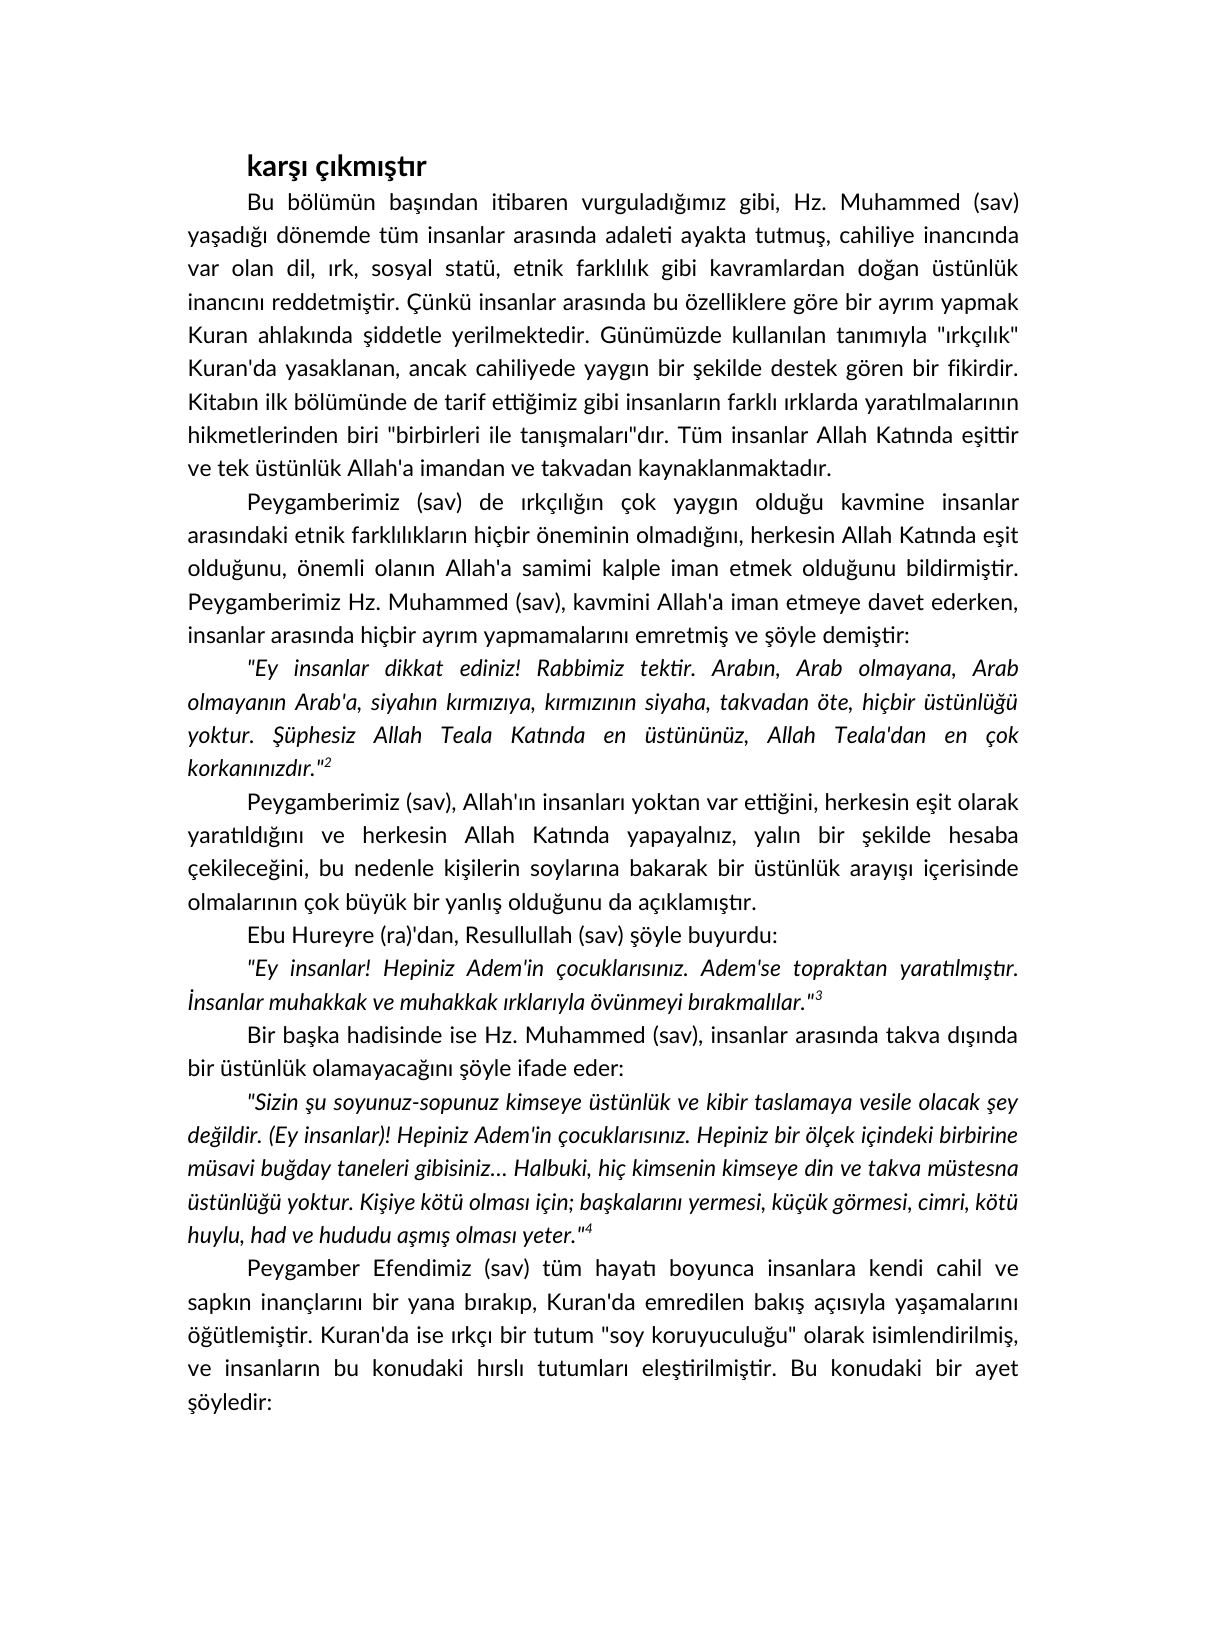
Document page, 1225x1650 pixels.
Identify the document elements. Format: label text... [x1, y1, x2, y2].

text Bir başka hadisinde ise Hz. Muhammed (sav), insanlar arasında takva dışında bir üstünlük olamayacağını şöyle ifade eder: [187, 1017, 1020, 1083]
text "Ey insanlar dikkat ediniz! Rabbimiz tektir. Arabın, Arab olmayana, Arab olmayanın Arab'a, siyahın kırmızıya, kırmızının siyaha, takvadan öte, hiçbir üstünlüğü yoktur. Şüphesiz Allah Teala Katında en üstününüz, Allah Teala'dan en çok korkanınızdır."2 [187, 650, 1020, 783]
text "Ey insanlar! Hepiniz Adem'in çocuklarısınız. Adem'se topraktan yaratılmıştır. İnsanlar muhakkak ve muhakkak ırklarıyla övünmeyi bırakmalılar."3 [187, 950, 1020, 1017]
text "Sizin şu soyunuz-sopunuz kimseye üstünlük ve kibir taslamaya vesile olacak şey değildir. (Ey insanlar)! Hepiniz Adem'in çocuklarısınız. Hepiniz bir ölçek içindeki birbirine müsavi buğday taneleri gibisiniz… Halbuki, hiç kimsenin kimseye din ve takva müstesna üstünlüğü yoktur. Kişiye kötü olması için; başkalarını yermesi, küçük görmesi, cimri, kötü huylu, had ve hududu aşmış olması yeter."4 [187, 1083, 1020, 1250]
text Ebu Hureyre (ra)'dan, Resullullah (sav) şöyle buyurdu: [187, 917, 1020, 950]
text Peygamber Efendimiz (sav) tüm hayatı boyunca insanlara kendi cahil ve sapkın inançlarını bir yana bırakıp, Kuran'da emredilen bakış açısıyla yaşamalarını öğütlemiştir. Kuran'da ise ırkçı bir tutum "soy koruyuculuğu" olarak isimlendirilmiş, ve insanların bu konudaki hırslı tutumları eleştirilmiştir. Bu konudaki bir ayet şöyledir: [187, 1250, 1020, 1417]
text Peygamberimiz (sav), Allah'ın insanları yoktan var ettiğini, herkesin eşit olarak yaratıldığını ve herkesin Allah Katında yapayalnız, yalın bir şekilde hesaba çekileceğini, bu nedenle kişilerin soylarına bakarak bir üstünlük arayışı içerisinde olmalarının çok büyük bir yanlış olduğunu da açıklamıştır. [187, 783, 1020, 917]
text Peygamberimiz (sav) de ırkçılığın çok yaygın olduğu kavmine insanlar arasındaki etnik farklılıkların hiçbir öneminin olmadığını, herkesin Allah Katında eşit olduğunu, önemli olanın Allah'a samimi kalple iman etmek olduğunu bildirmiştir. Peygamberimiz Hz. Muhammed (sav), kavmini Allah'a iman etmeye davet ederken, insanlar arasında hiçbir ayrım yapmamalarını emretmiş ve şöyle demiştir: [187, 483, 1020, 650]
text karşı çıkmıştır [187, 150, 1020, 183]
text Bu bölümün başından itibaren vurguladığımız gibi, Hz. Muhammed (sav) yaşadığı dönemde tüm insanlar arasında adaleti ayakta tutmuş, cahiliye inancında var olan dil, ırk, sosyal statü, etnik farklılık gibi kavramlardan doğan üstünlük inancını reddetmiştir. Çünkü insanlar arasında bu özelliklere göre bir ayrım yapmak Kuran ahlakında şiddetle yerilmektedir. Günümüzde kullanılan tanımıyla "ırkçılık" Kuran'da yasaklanan, ancak cahiliyede yaygın bir şekilde destek gören bir fikirdir. Kitabın ilk bölümünde de tarif ettiğimiz gibi insanların farklı ırklarda yaratılmalarının hikmetlerinden biri "birbirleri ile tanışmaları"dır. Tüm insanlar Allah Katında eşittir ve tek üstünlük Allah'a imandan ve takvadan kaynaklanmaktadır. [187, 183, 1020, 483]
